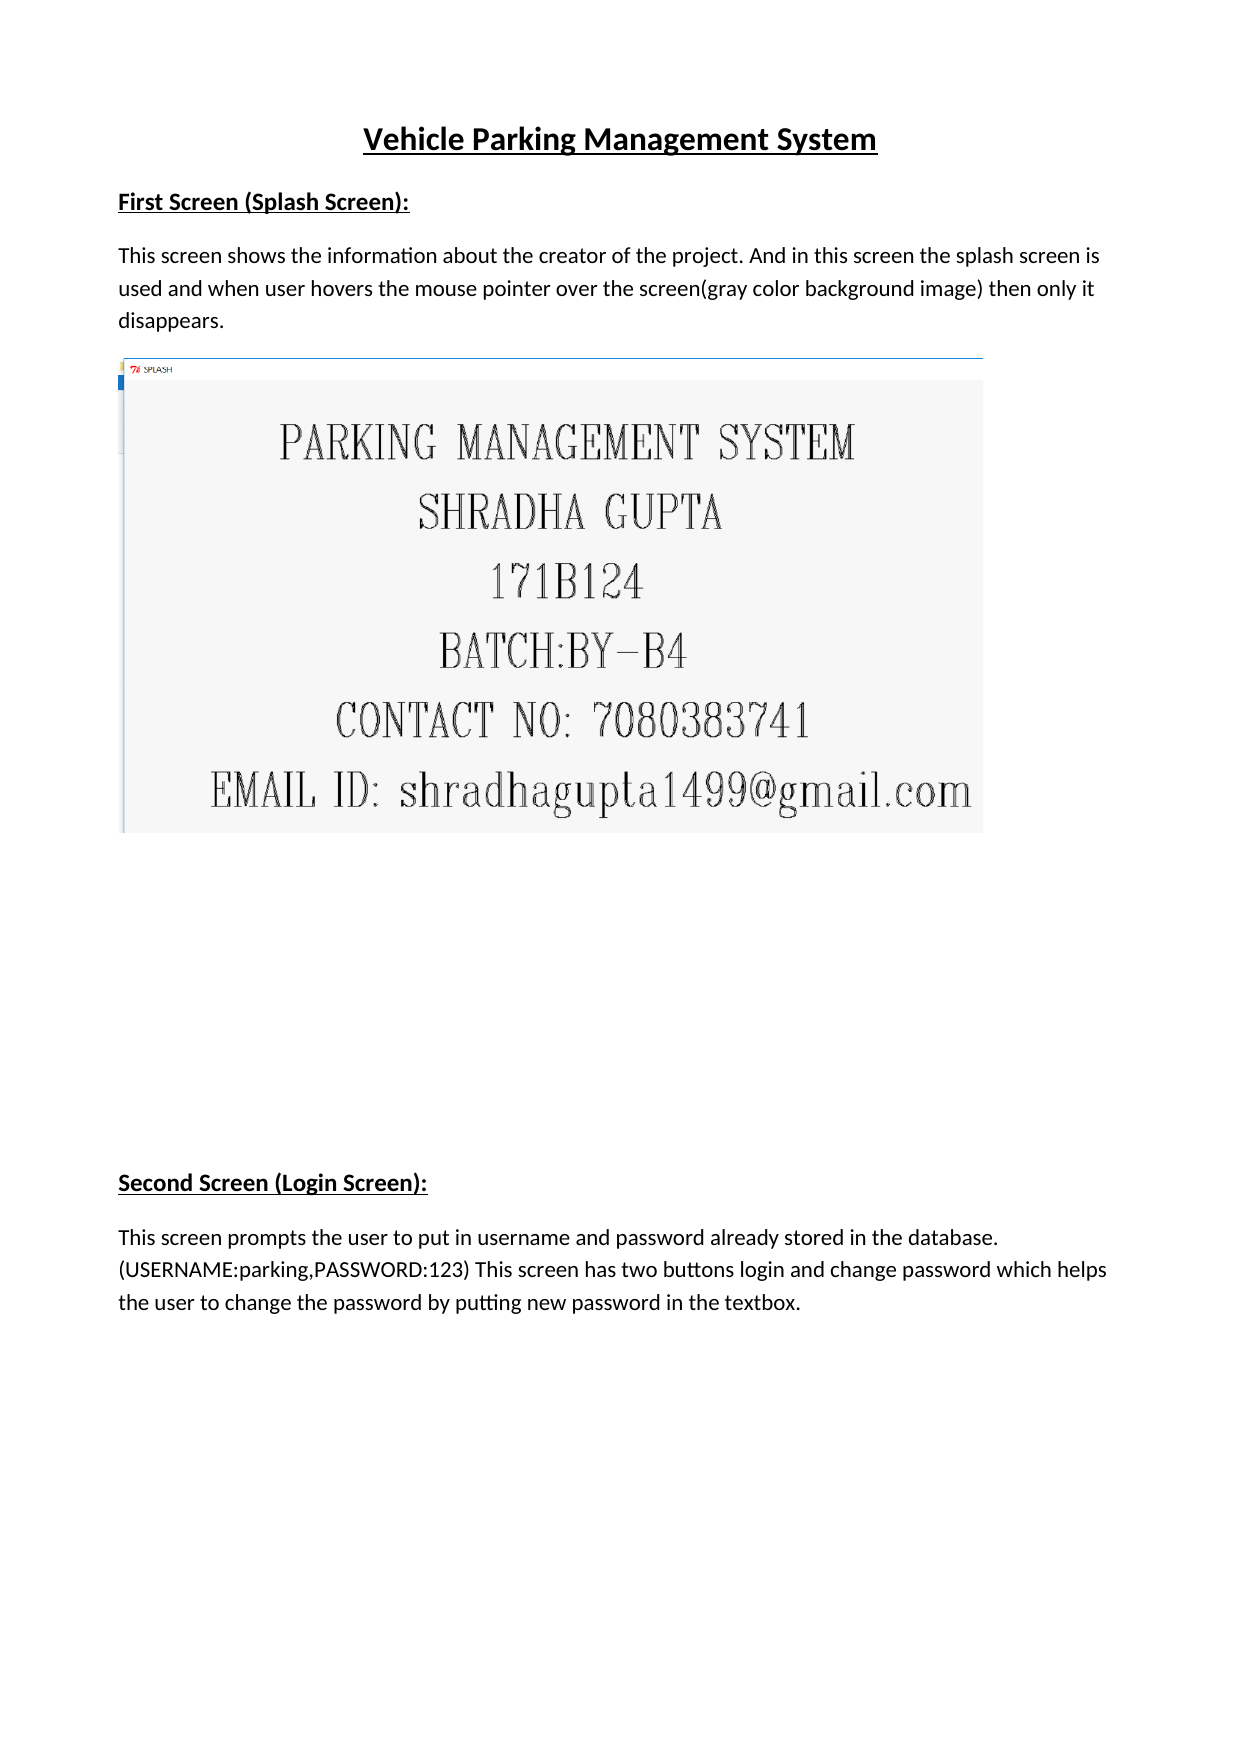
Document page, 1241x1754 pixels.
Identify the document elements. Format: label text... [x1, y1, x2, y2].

text Second Screen (Login Screen): [118, 1167, 1122, 1198]
text First Screen (Splash Screen): [118, 186, 1122, 216]
text Vehicle Parking Management System [118, 118, 1122, 159]
text This screen shows the information about the creator of the project. And in this screen the splash screen is used and when user hovers the mouse pointer over the screen(gray color background image) then only it disappears. [118, 242, 1122, 334]
text This screen prompts the user to put in username and password already stored in the database.(USERNAME:parking,PASSWORD:123) This screen has two buttons login and change password which helps the user to change the password by putting new password in the textbox. [118, 1223, 1122, 1316]
